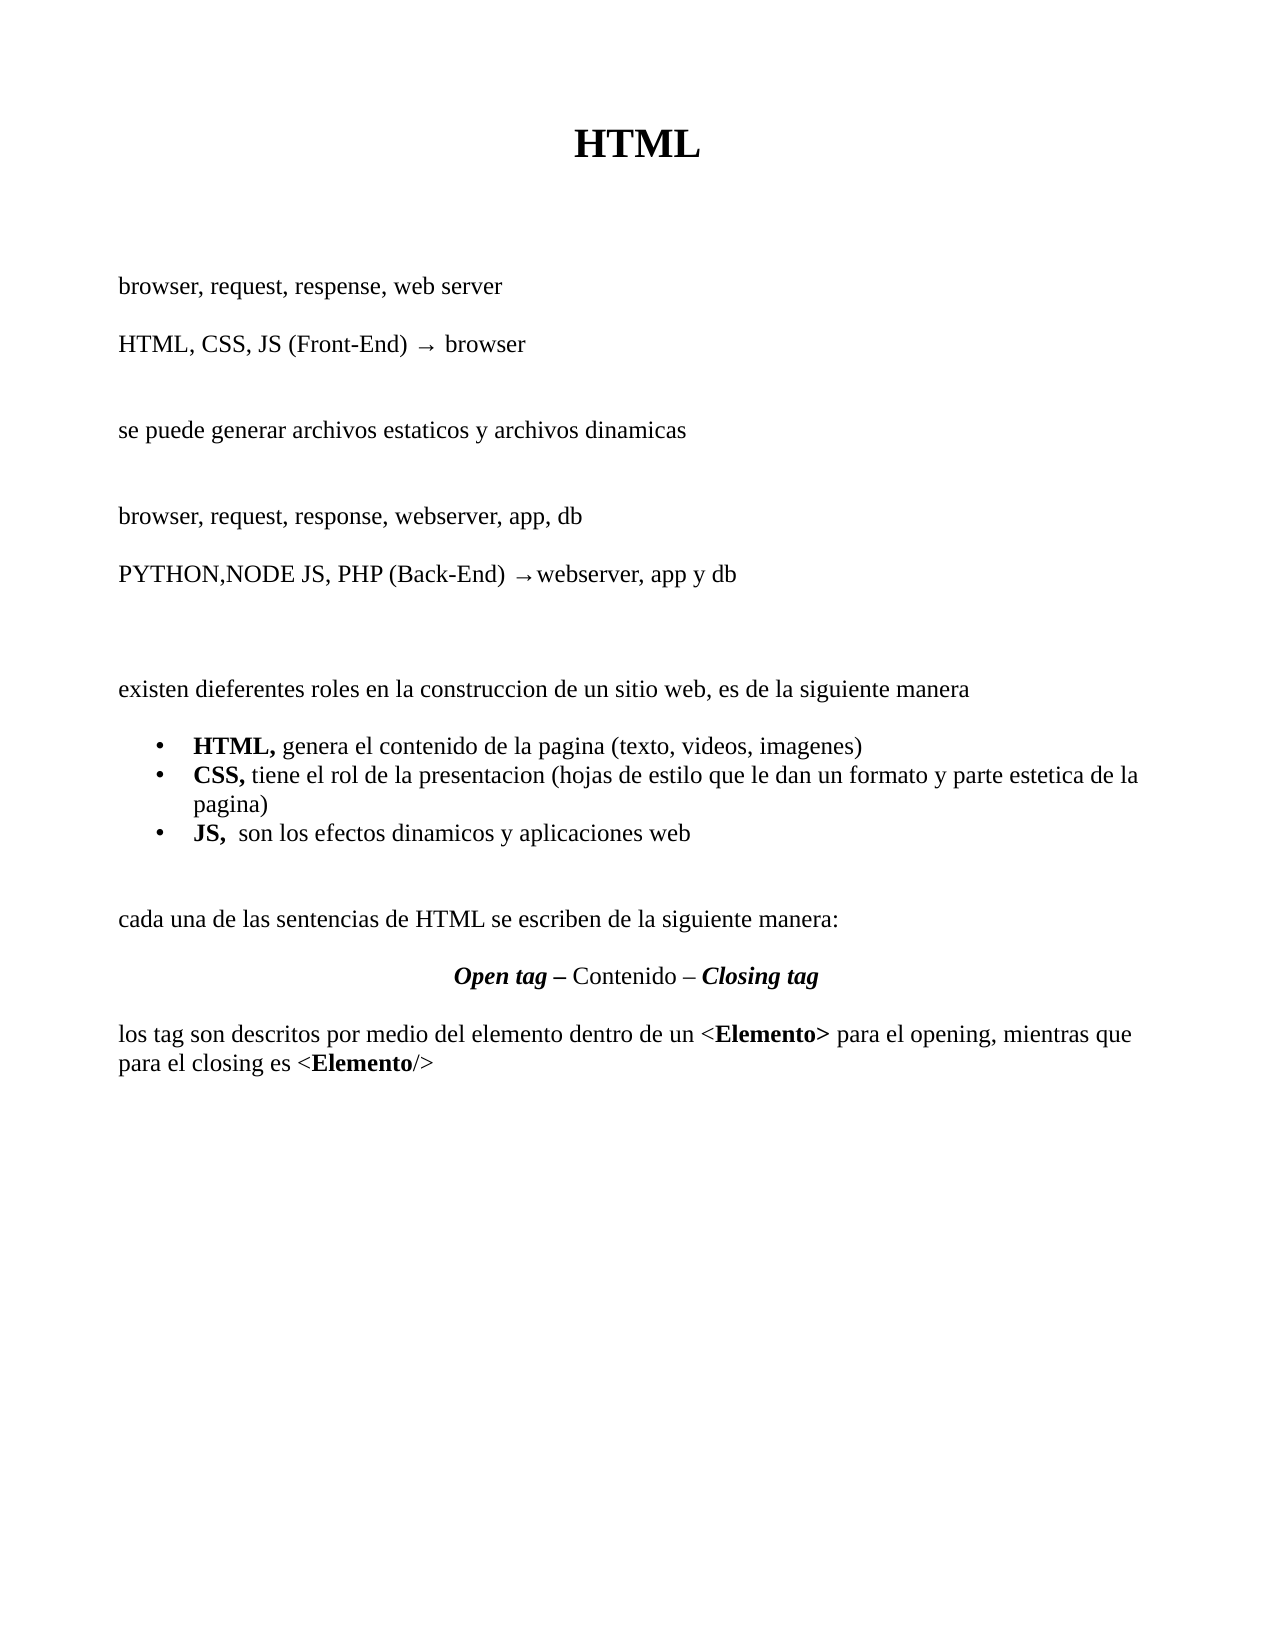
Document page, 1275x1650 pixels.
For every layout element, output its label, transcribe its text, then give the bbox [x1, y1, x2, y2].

text HTML [118, 118, 1157, 166]
text browser, request, response, webserver, app, db [118, 501, 1157, 530]
list HTML, genera el contenido de la pagina (texto, videos, imagenes) [156, 731, 1157, 760]
text PYTHON,NODE JS, PHP (Back-End) →webserver, app y db [118, 559, 1157, 588]
text existen dieferentes roles en la construccion de un sitio web, es de la siguiente manera [118, 674, 1157, 703]
text HTML, CSS, JS (Front-End) → browser [118, 329, 1157, 358]
text browser, request, respense, web server [118, 271, 1157, 300]
text cada una de las sentencias de HTML se escriben de la siguiente manera: [118, 904, 1157, 933]
text se puede generar archivos estaticos y archivos dinamicas [118, 415, 1157, 444]
list CSS, tiene el rol de la presentacion (hojas de estilo que le dan un formato y parte estetica de la pagina) [156, 760, 1157, 818]
list JS, son los efectos dinamicos y aplicaciones web [156, 818, 1157, 846]
text Open tag – Contenido – Closing tag [118, 961, 1157, 990]
text los tag son descritos por medio del elemento dentro de un <Elemento> para el opening, mientras que para el closing es <Elemento/> [118, 1019, 1157, 1076]
